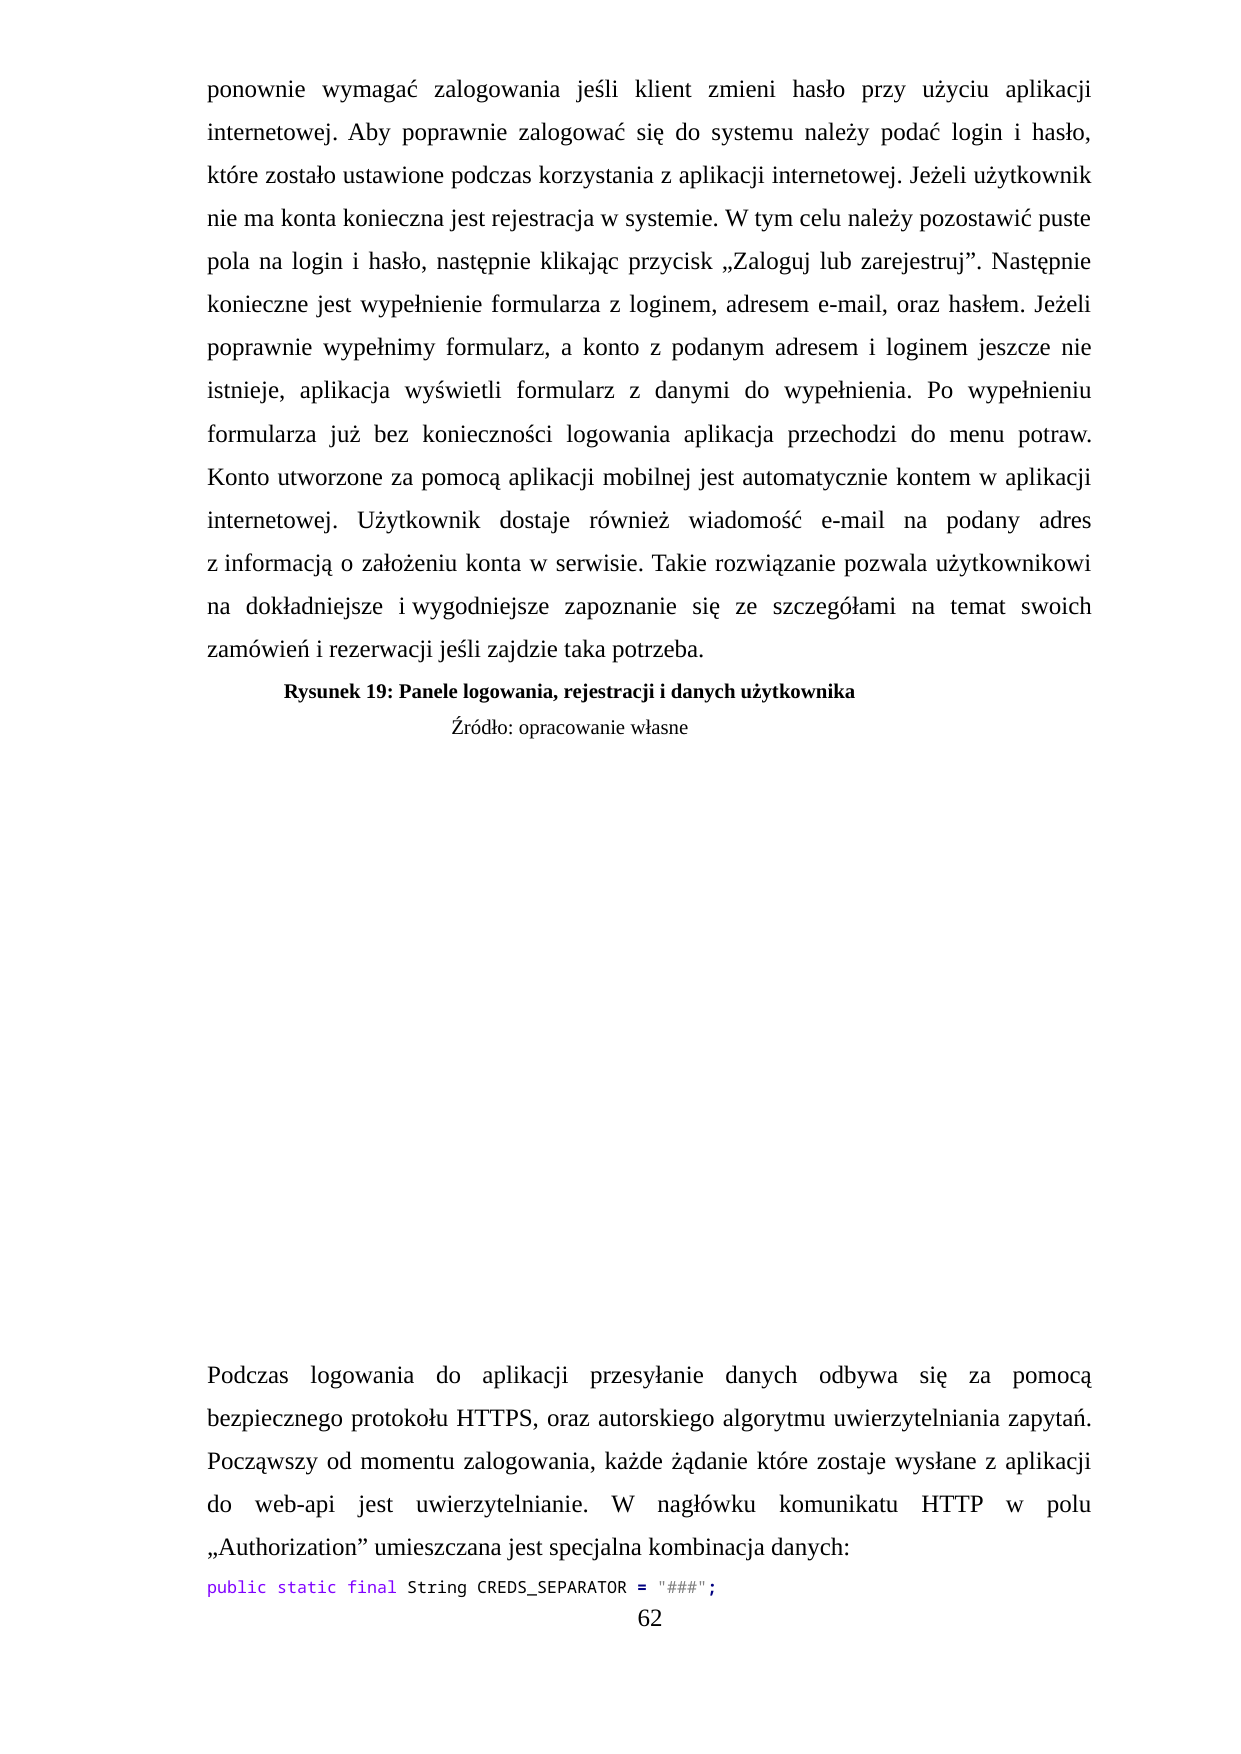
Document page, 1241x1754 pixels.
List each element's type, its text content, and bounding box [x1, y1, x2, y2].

text Podczas logowania do aplikacji przesyłanie danych odbywa się za pomocą bezpiecznego protokołu HTTPS, oraz autorskiego algorytmu uwierzytelniania zapytań. Począwszy od momentu zalogowania, każde żądanie które zostaje wysłane z aplikacji do web-api jest uwierzytelnianie. W nagłówku komunikatu HTTP w polu „Authorization” umieszczana jest specjalna kombinacja danych: [207, 721, 1092, 1561]
text Źródło: opracowanie własne [127, 715, 1012, 739]
text Rysunek 19: Panele logowania, rejestracji i danych użytkownika [127, 679, 1012, 703]
text public static final String CREDS_SEPARATOR = "###"; [207, 1576, 1092, 1598]
text ponownie wymagać zalogowania jeśli klient zmieni hasło przy użyciu aplikacji internetowej. Aby poprawnie zalogować się do systemu należy podać login i hasło, które zostało ustawione podczas korzystania z aplikacji internetowej. Jeżeli użytkownik nie ma konta konieczna jest rejestracja w systemie. W tym celu należy pozostawić puste pola na login i hasło, następnie klikając przycisk „Zaloguj lub zarejestruj”. Następnie konieczne jest wypełnienie formularza z loginem, adresem e-mail, oraz hasłem. Jeżeli poprawnie wypełnimy formularz, a konto z podanym adresem i loginem jeszcze nie istnieje, aplikacja wyświetli formularz z danymi do wypełnienia. Po wypełnieniu formularza już bez konieczności logowania aplikacja przechodzi do menu potraw. Konto utworzone za pomocą aplikacji mobilnej jest automatycznie kontem w aplikacji internetowej. Użytkownik dostaje również wiadomość e-mail na podany adres z informacją o założeniu konta w serwisie. Takie rozwiązanie pozwala użytkownikowi na dokładniejsze i wygodniejsze zapoznanie się ze szczegółami na temat swoich zamówień i rezerwacji jeśli zajdzie taka potrzeba. [207, 74, 1092, 663]
